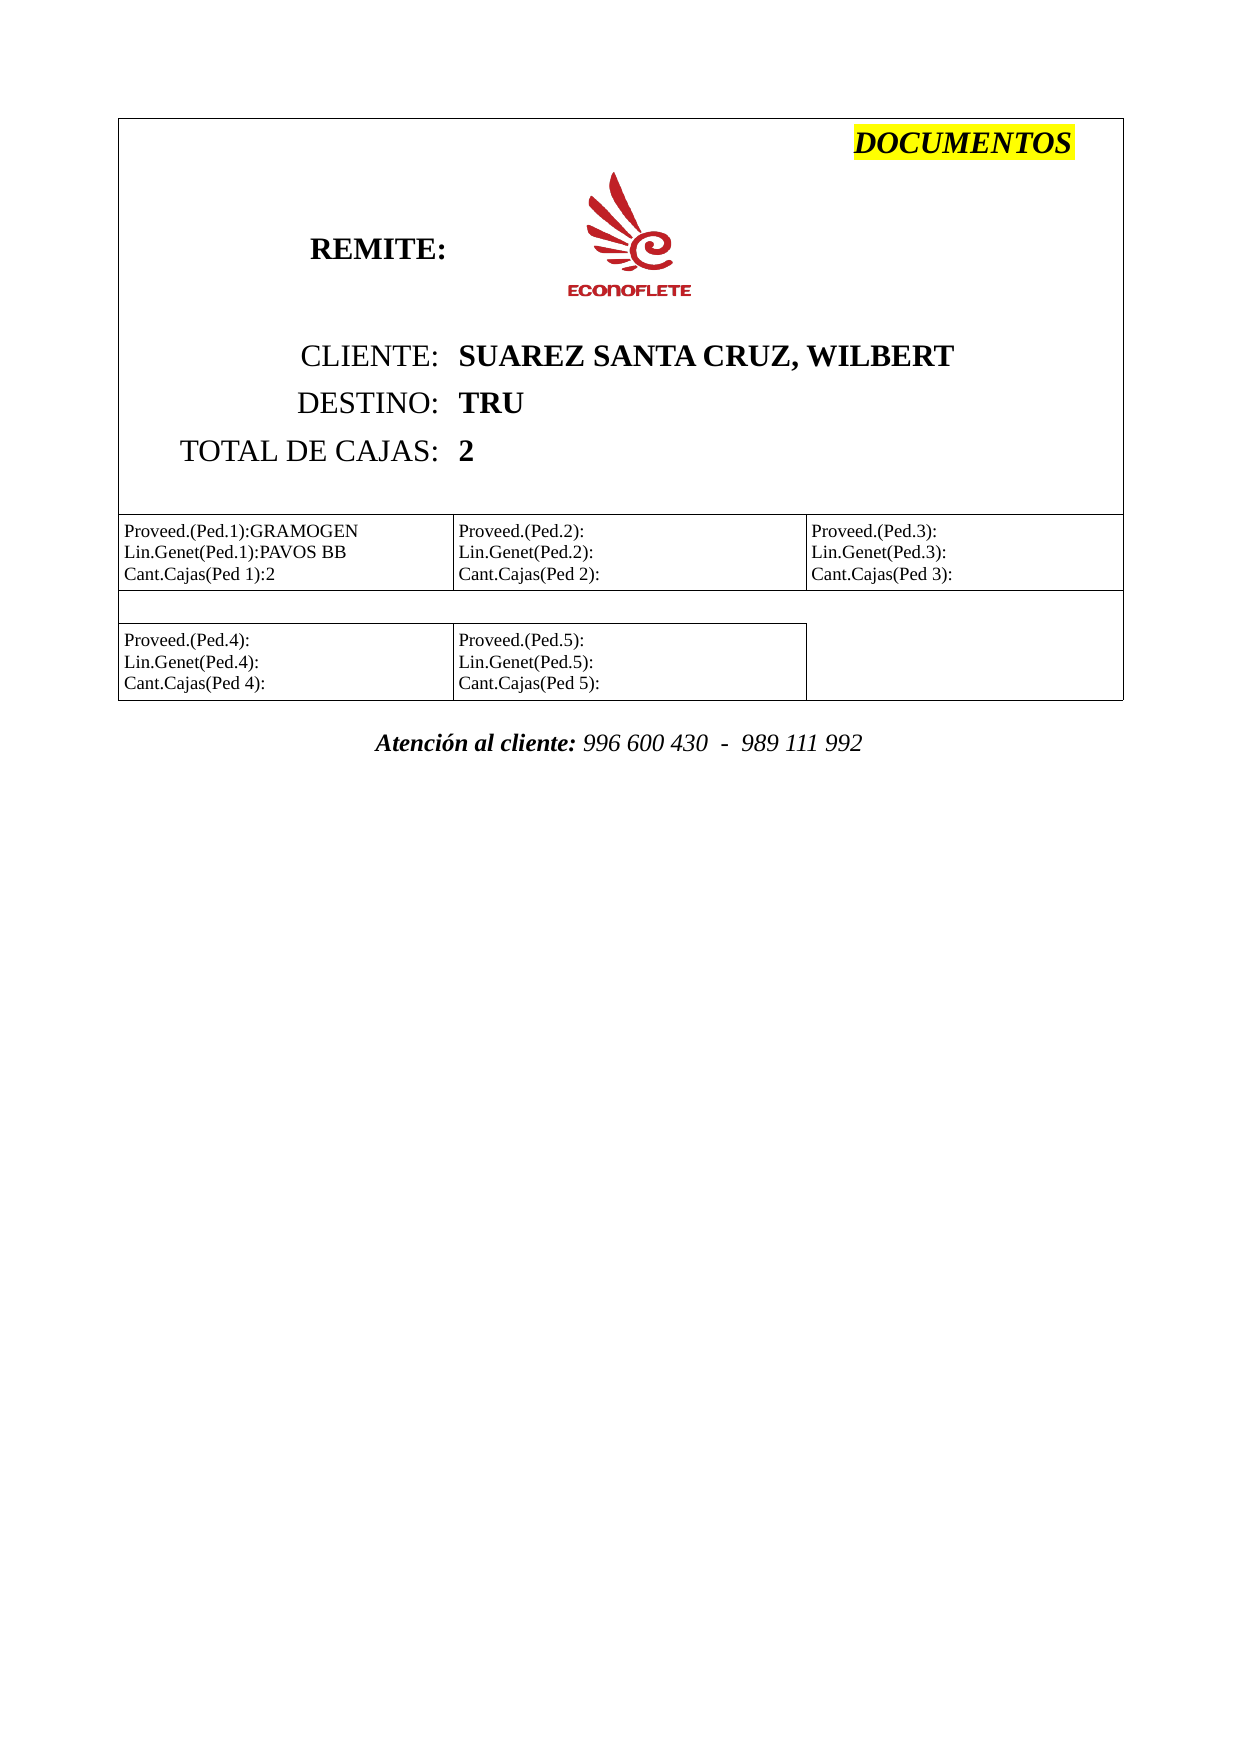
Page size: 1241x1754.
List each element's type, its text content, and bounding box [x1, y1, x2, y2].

table_cell TRU [453, 379, 806, 426]
picture [552, 171, 707, 297]
table_cell Proveed.(Ped.3): Lin.Genet(Ped.3): Cant.Cajas(Ped 3): [807, 515, 1123, 590]
text Atención al cliente: 996 600 430 - 989 111 992 [118, 728, 1122, 757]
table_header [119, 119, 453, 166]
table_cell [119, 474, 453, 514]
table_cell [453, 474, 806, 514]
table_cell REMITE: [119, 166, 453, 332]
table_cell SUAREZ SANTA CRUZ, WILBERT [453, 332, 1123, 379]
table_header [453, 119, 806, 166]
table_cell Proveed.(Ped.4): Lin.Genet(Ped.4): Cant.Cajas(Ped 4): [119, 624, 453, 699]
table_cell TOTAL DE CAJAS: [119, 426, 453, 474]
table_cell [806, 474, 1123, 514]
table_cell Proveed.(Ped.5): Lin.Genet(Ped.5): Cant.Cajas(Ped 5): [454, 624, 806, 699]
table_cell [806, 166, 1123, 332]
table_cell DESTINO: [119, 379, 453, 426]
table_cell [453, 591, 806, 623]
table_cell Proveed.(Ped.2): Lin.Genet(Ped.2): Cant.Cajas(Ped 2): [454, 515, 806, 590]
table_cell [806, 591, 1123, 623]
table_cell 2 [453, 426, 1123, 474]
table_cell [806, 379, 1123, 426]
table_cell [453, 166, 806, 332]
table_header DOCUMENTOS [806, 119, 1123, 166]
table_cell Proveed.(Ped.1):GRAMOGEN Lin.Genet(Ped.1):PAVOS BB Cant.Cajas(Ped 1):2 [119, 515, 453, 590]
table_cell [119, 591, 453, 623]
table_cell [807, 623, 1123, 699]
table_cell CLIENTE: [119, 332, 453, 379]
